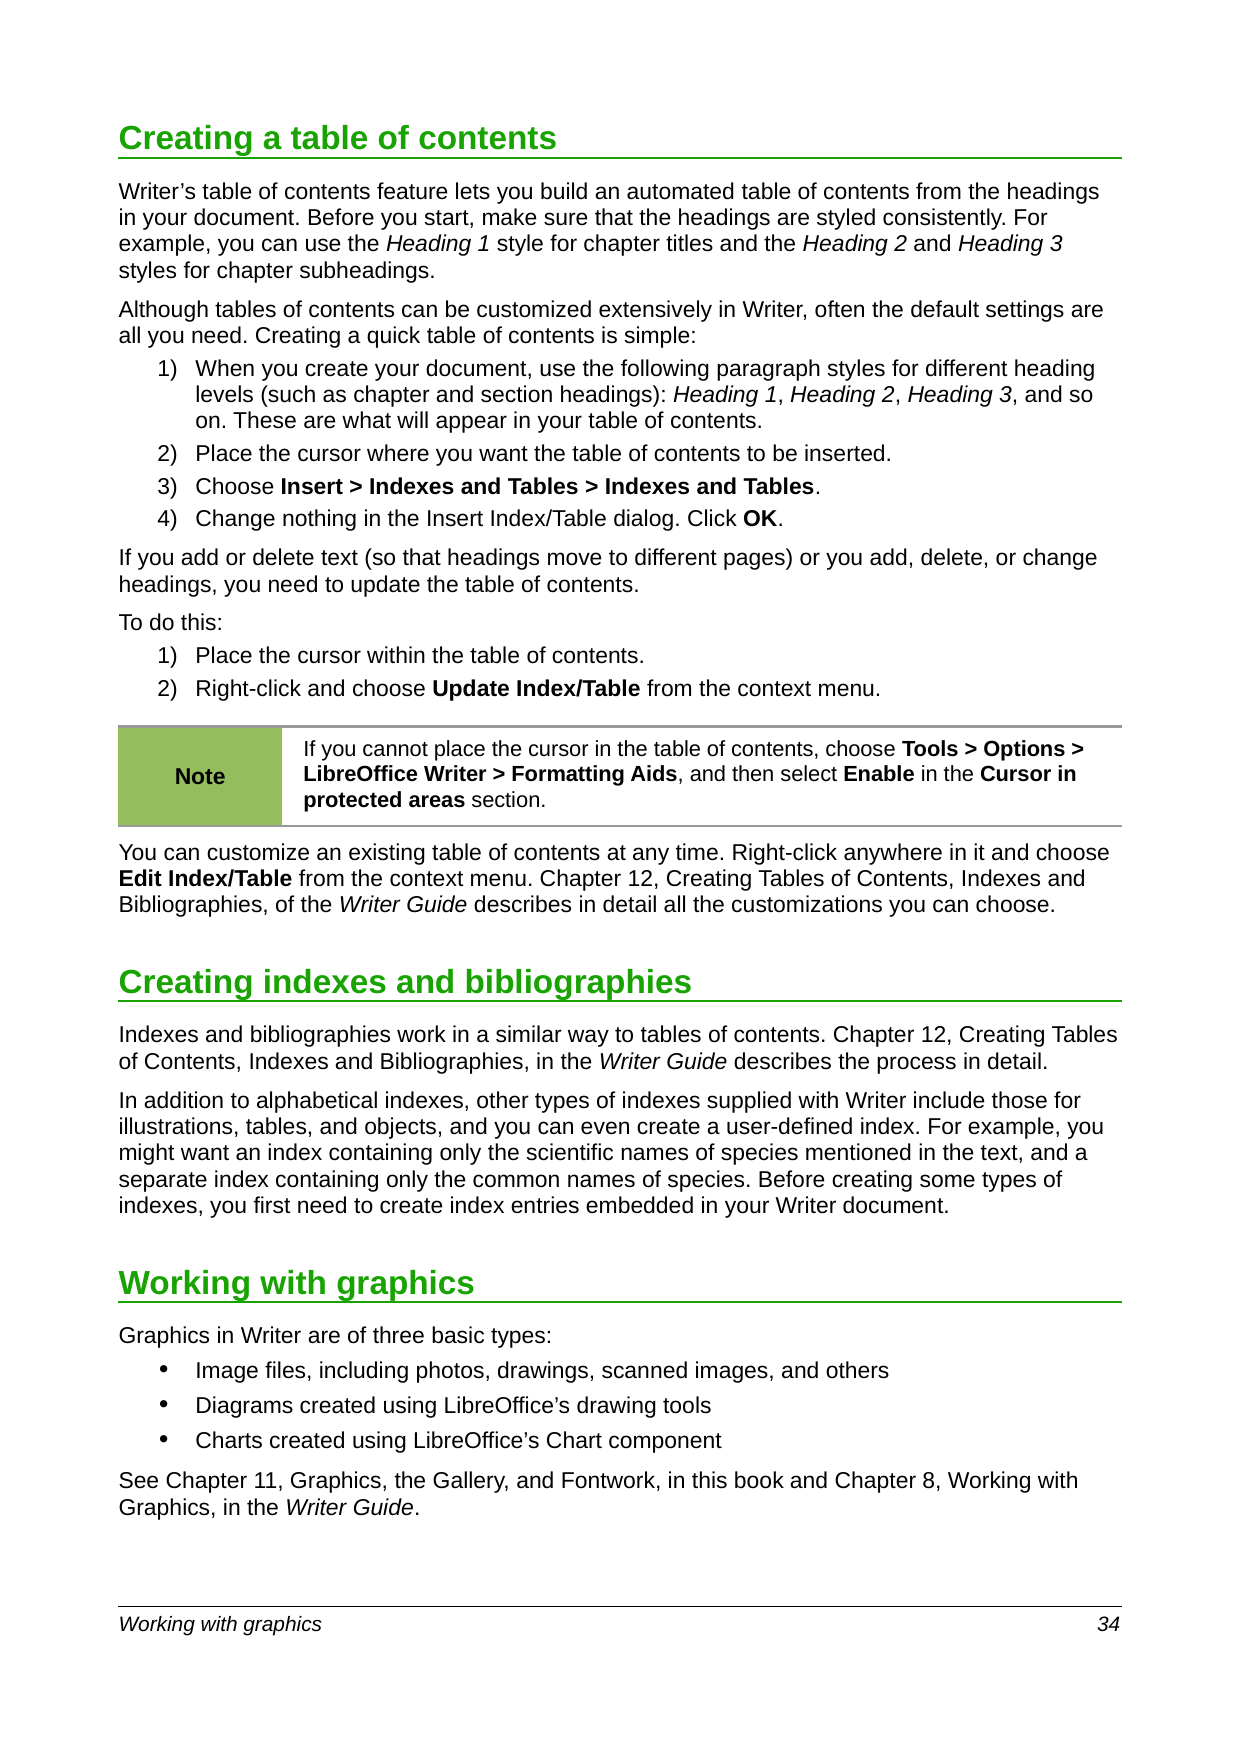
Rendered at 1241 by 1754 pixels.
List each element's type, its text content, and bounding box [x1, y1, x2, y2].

table_header If you cannot place the cursor in the table of contents, choose Tools > Options > LibreOffice Writer > Formatting Aids, and then select Enable in the Cursor in protected areas section. [282, 728, 1122, 825]
list Change nothing in the Insert Index/Table dialog. Click OK. [177, 505, 1122, 532]
table_header Note [118, 728, 282, 825]
text If you add or delete text (so that headings move to different pages) or you add, delete, or change headings, you need to update the table of contents. [118, 544, 1122, 597]
subtitle Working with graphics [118, 1263, 1122, 1301]
list Although tables of contents can be customized extensively in Writer, often the default settings are all you need. Creating a quick table of contents is simple: [118, 296, 1122, 348]
list Charts created using LibreOffice’s Chart component [156, 1426, 1122, 1455]
subtitle Creating indexes and bibliographies [118, 962, 1122, 1000]
list When you create your document, use the following paragraph styles for different heading levels (such as chapter and section headings): Heading 1, Heading 2, Heading 3, and so on. These are what will appear in your table of contents. [177, 355, 1122, 434]
list Place the cursor within the table of contents. [177, 642, 1122, 668]
list Place the cursor where you want the table of contents to be inserted. [177, 440, 1122, 466]
subtitle Creating a table of contents [118, 118, 1122, 157]
text You can customize an existing table of contents at any time. Right-click anywhere in it and choose Edit Index/Table from the context menu. Chapter 12, Creating Tables of Contents, Indexes and Bibliographies, of the Writer Guide describes in detail all the customizations you can choose. [118, 838, 1122, 918]
list Right-click and choose Update Index/Table from the context menu. [177, 675, 1122, 701]
text See Chapter 11, Graphics, the Gallery, and Fontwork, in this book and Chapter 8, Working with Graphics, in the Writer Guide. [118, 1467, 1122, 1520]
list Diagrams created using LibreOffice’s drawing tools [156, 1390, 1122, 1419]
list Graphics in Writer are of three basic types: [118, 1322, 1122, 1348]
list To do this: [118, 609, 1122, 636]
list Choose Insert > Indexes and Tables > Indexes and Tables. [177, 473, 1122, 499]
list Image files, including photos, drawings, scanned images, and others [156, 1355, 1122, 1384]
text Indexes and bibliographies work in a similar way to tables of contents. Chapter 12, Creating Tables of Contents, Indexes and Bibliographies, in the Writer Guide describes the process in detail. [118, 1021, 1122, 1074]
text Writer’s table of contents feature lets you build an automated table of contents from the headings in your document. Before you start, make sure that the headings are styled consistently. For example, you can use the Heading 1 style for chapter titles and the Heading 2 and Heading 3 styles for chapter subheadings. [118, 178, 1122, 283]
text In addition to alphabetical indexes, other types of indexes supplied with Writer include those for illustrations, tables, and objects, and you can even create a user-defined index. For example, you might want an index containing only the scientific names of species mentioned in the text, and a separate index containing only the common names of species. Before creating some types of indexes, you first need to create index entries embedded in your Writer document. [118, 1087, 1122, 1218]
